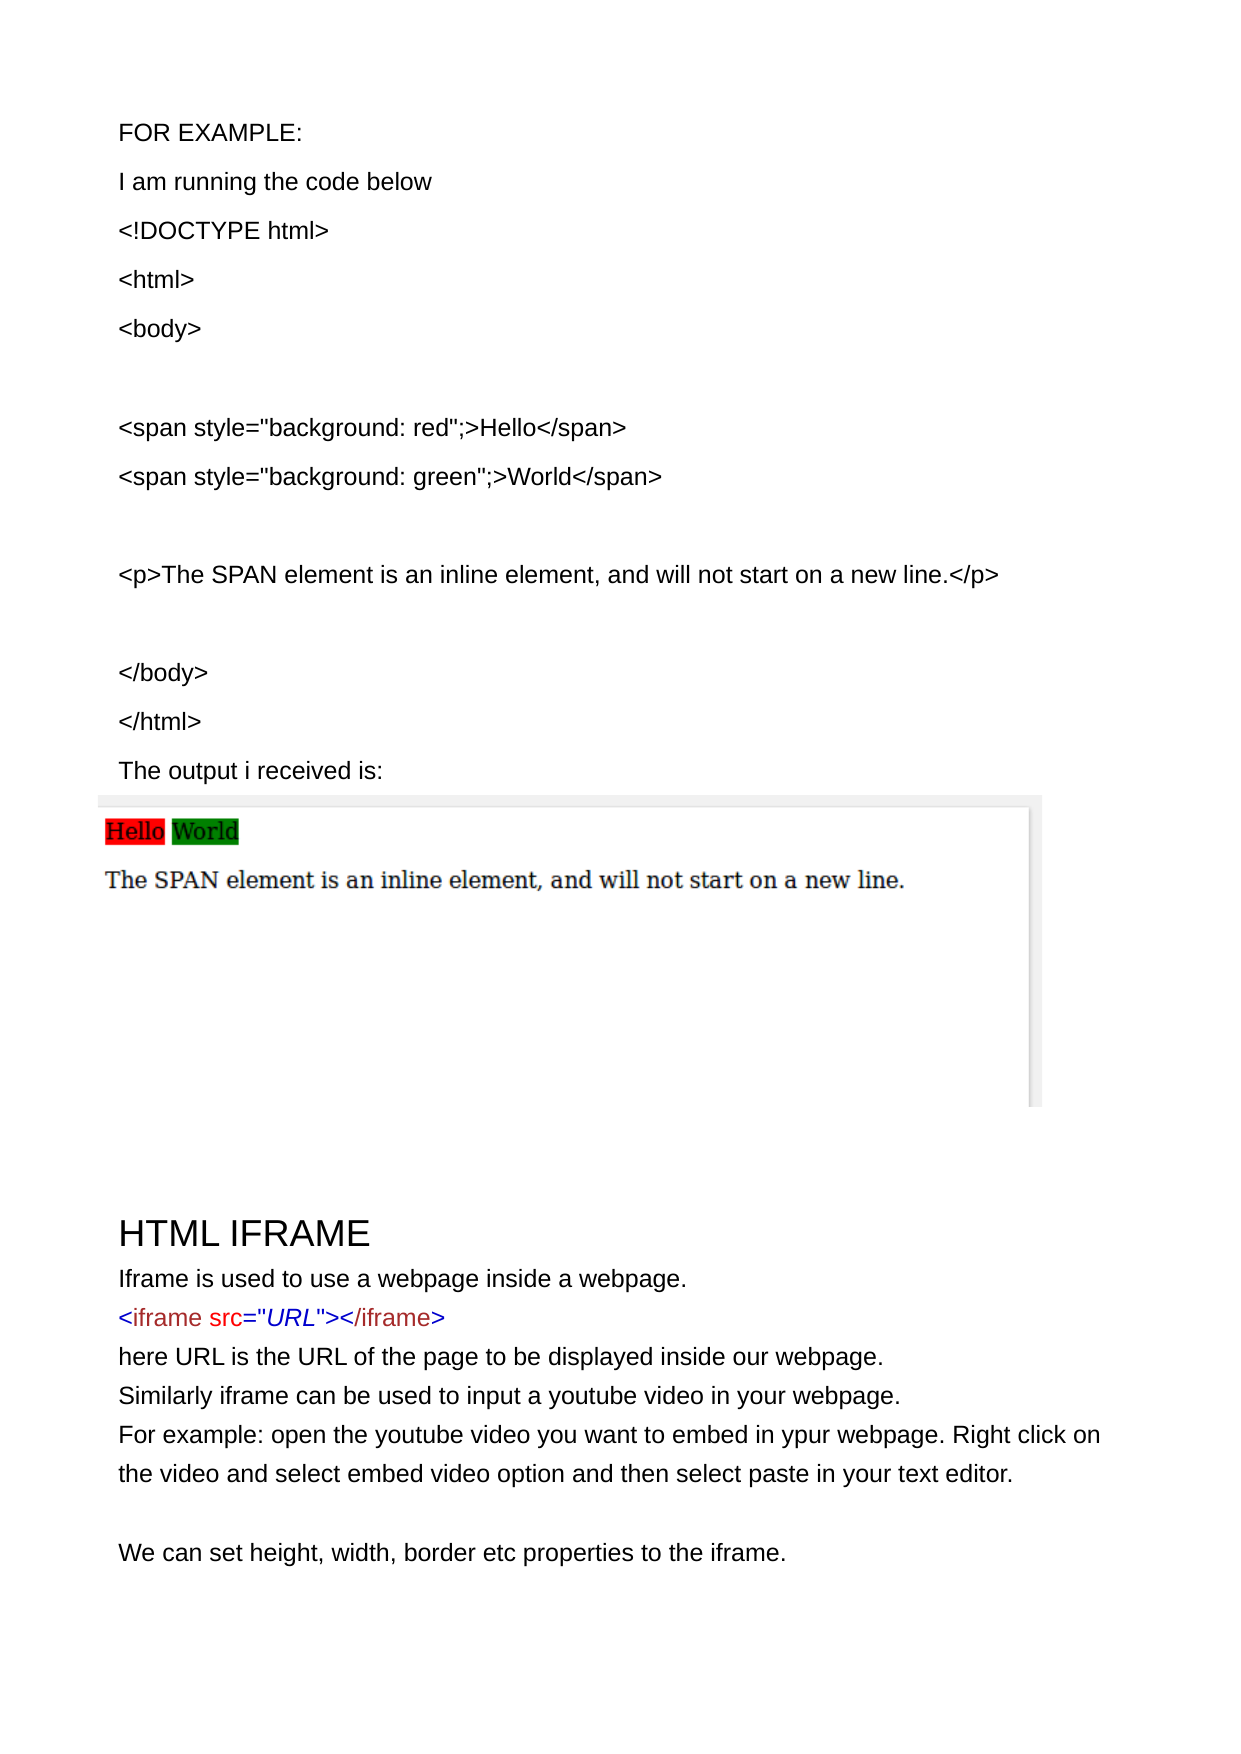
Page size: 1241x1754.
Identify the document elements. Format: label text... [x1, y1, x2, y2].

text FOR EXAMPLE: [118, 118, 1122, 147]
picture [97, 795, 1043, 1107]
text For example: open the youtube video you want to embed in ypur webpage. Right click on the video and select embed video option and then select paste in your text editor. [118, 1410, 1122, 1488]
text I am running the code below [118, 167, 1122, 196]
text <!DOCTYPE html> [118, 216, 1122, 245]
text <iframe src="URL"></iframe> [118, 1293, 1122, 1332]
text <html> [118, 265, 1122, 294]
text Iframe is used to use a webpage inside a webpage. [118, 1254, 1122, 1293]
text <p>The SPAN element is an inline element, and will not start on a new line.</p> [118, 560, 1122, 588]
text <span style="background: red";>Hello</span> [118, 412, 1122, 441]
text <span style="background: green";>World</span> [118, 462, 1122, 490]
text We can set height, width, border etc properties to the iframe. [118, 1527, 1122, 1566]
text Similarly iframe can be used to input a youtube video in your webpage. [118, 1371, 1122, 1410]
text The output i received is: [118, 756, 1122, 785]
text <body> [118, 314, 1122, 343]
text HTML IFRAME [118, 1211, 1122, 1254]
text here URL is the URL of the page to be displayed inside our webpage. [118, 1332, 1122, 1371]
text </body> [118, 658, 1122, 687]
text </html> [118, 707, 1122, 736]
